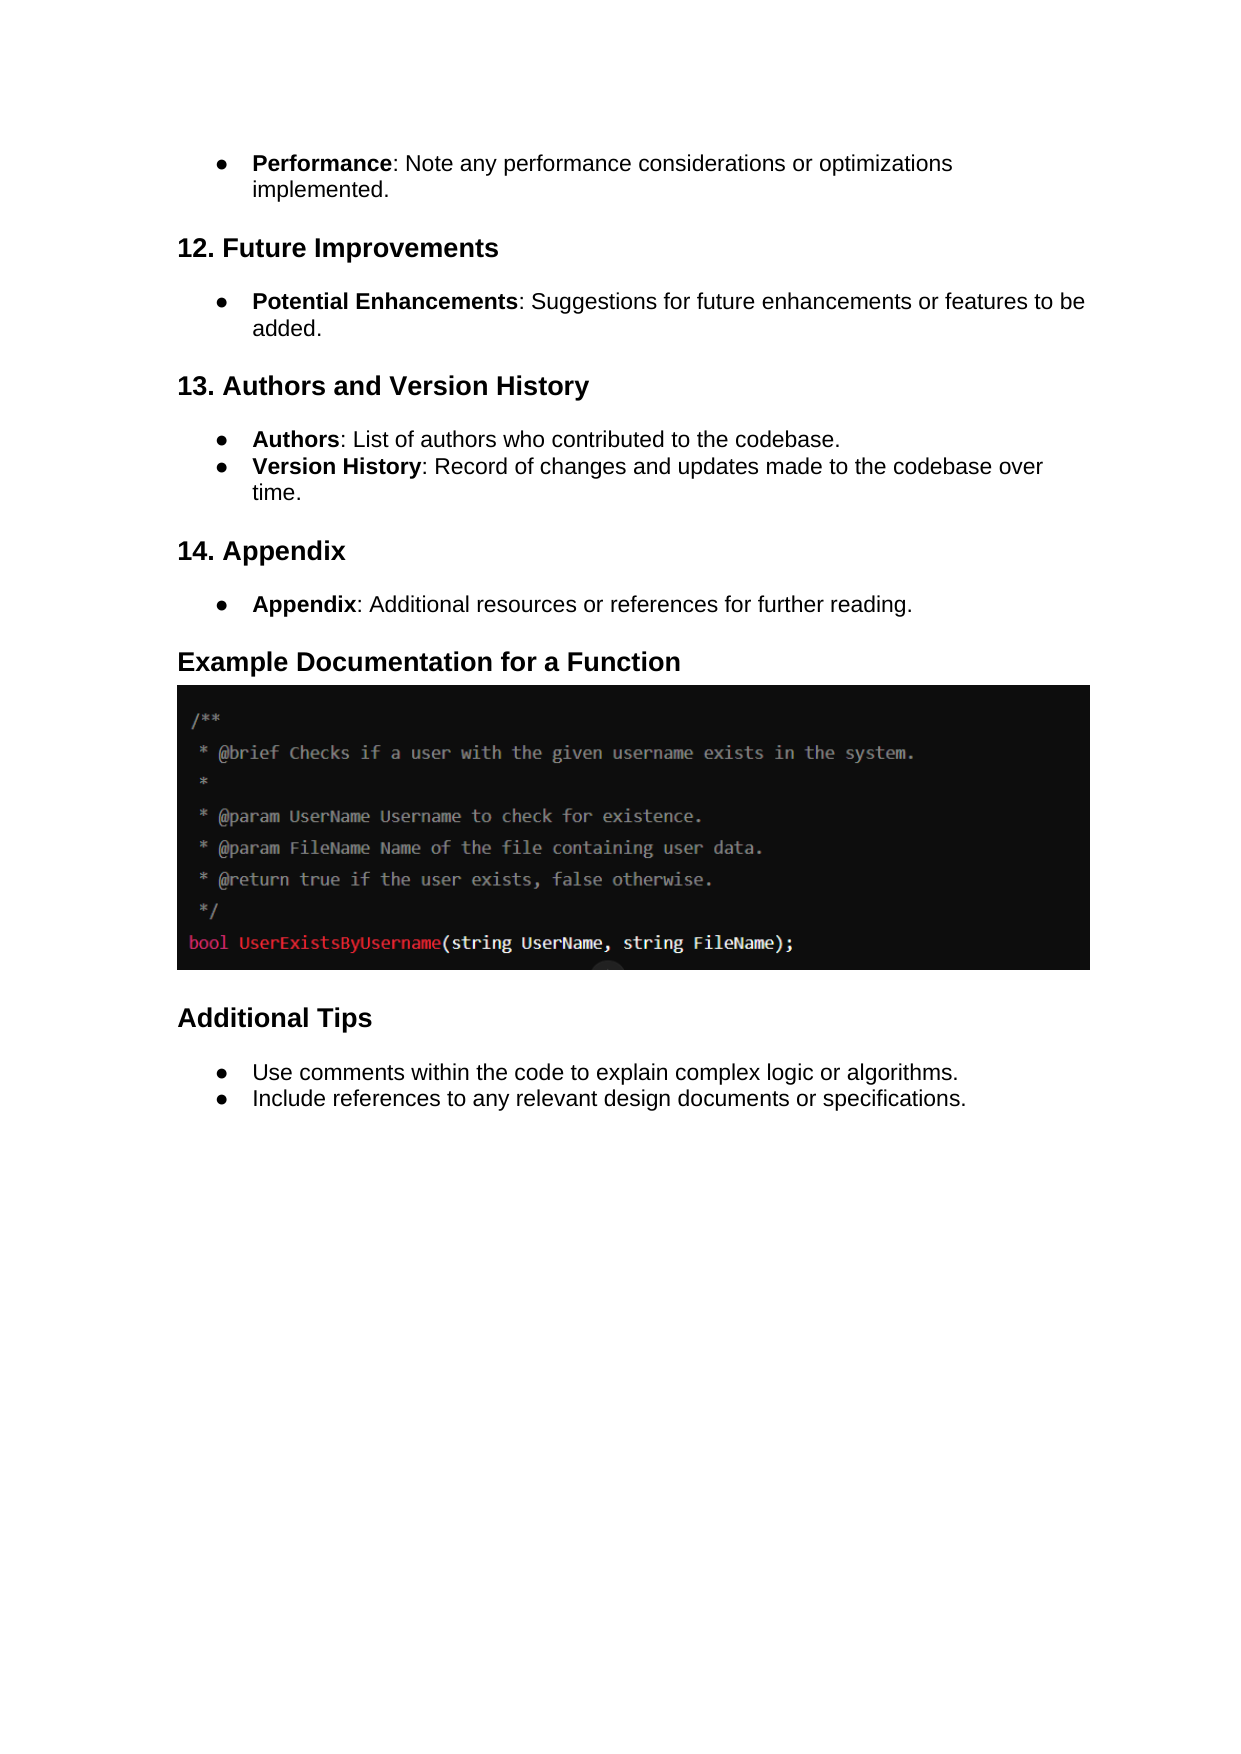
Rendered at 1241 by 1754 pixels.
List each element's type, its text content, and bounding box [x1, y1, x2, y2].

subtitle 12. Future Improvements [177, 232, 1090, 263]
list Use comments within the code to explain complex logic or algorithms. [214, 1058, 1090, 1085]
list Version History: Record of changes and updates made to the codebase over time. [214, 453, 1090, 505]
subtitle Example Documentation for a Function [177, 646, 1090, 677]
list Appendix: Additional resources or references for further reading. [214, 591, 1090, 617]
list Potential Enhancements: Suggestions for future enhancements or features to be added. [214, 288, 1090, 341]
list Include references to any relevant design documents or specifications. [214, 1085, 1090, 1111]
subtitle 14. Appendix [177, 534, 1090, 566]
list Authors: List of authors who contributed to the codebase. [214, 426, 1090, 453]
picture [177, 685, 1090, 970]
list Performance: Note any performance considerations or optimizations implemented. [214, 150, 1090, 203]
subtitle 13. Authors and Version History [177, 370, 1090, 401]
subtitle Additional Tips [177, 1002, 1090, 1033]
